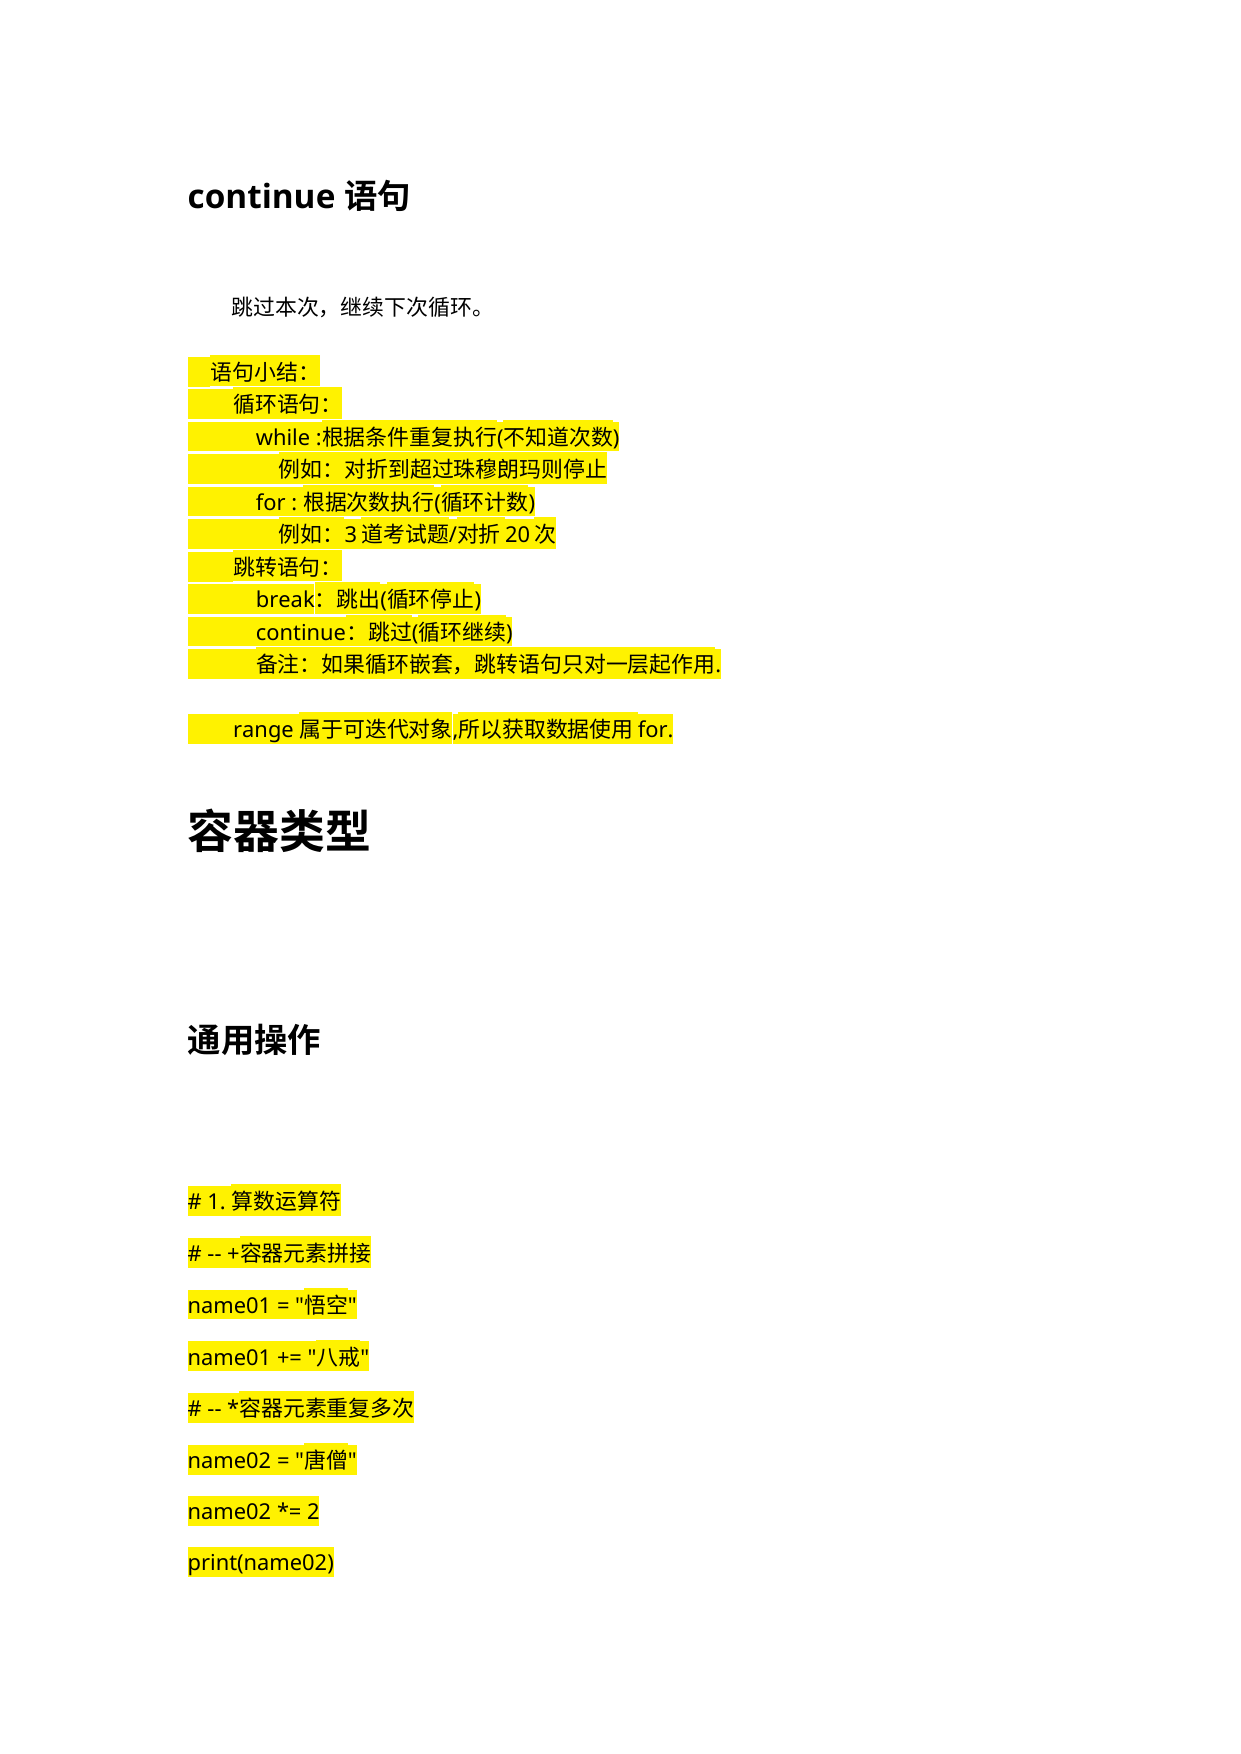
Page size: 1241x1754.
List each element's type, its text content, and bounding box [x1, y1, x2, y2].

text # -- *容器元素重复多次 [187, 1391, 1053, 1423]
text print(name02) [187, 1546, 1053, 1578]
text continue：跳过(循环继续) [187, 614, 1053, 647]
text name02 = "唐僧" [187, 1443, 1053, 1475]
text 跳转语句： [187, 549, 1053, 582]
subtitle 容器类型 [187, 780, 1053, 877]
text name01 = "悟空" [187, 1287, 1053, 1320]
text # 1. 算数运算符 [187, 1184, 1053, 1216]
text 语句小结： [187, 354, 1053, 387]
text 例如：对折到超过珠穆朗玛则停止 [187, 452, 1053, 484]
text 循环语句： [187, 387, 1053, 419]
subtitle continue 语句 [187, 162, 1053, 227]
text 备注：如果循环嵌套，跳转语句只对一层起作用. [187, 647, 1053, 679]
text # -- +容器元素拼接 [187, 1236, 1053, 1268]
text for : 根据次数执行(循环计数) [187, 484, 1053, 517]
subtitle 通用操作 [187, 1005, 1053, 1070]
text while :根据条件重复执行(不知道次数) [187, 419, 1053, 452]
text 例如：3道考试题/对折20次 [187, 517, 1053, 549]
text name01 += "八戒" [187, 1339, 1053, 1372]
text break：跳出(循环停止) [187, 582, 1053, 614]
text 跳过本次，继续下次循环。 [187, 289, 1053, 322]
text name02 *= 2 [187, 1494, 1053, 1527]
text range 属于可迭代对象,所以获取数据使用for. [187, 712, 1053, 744]
